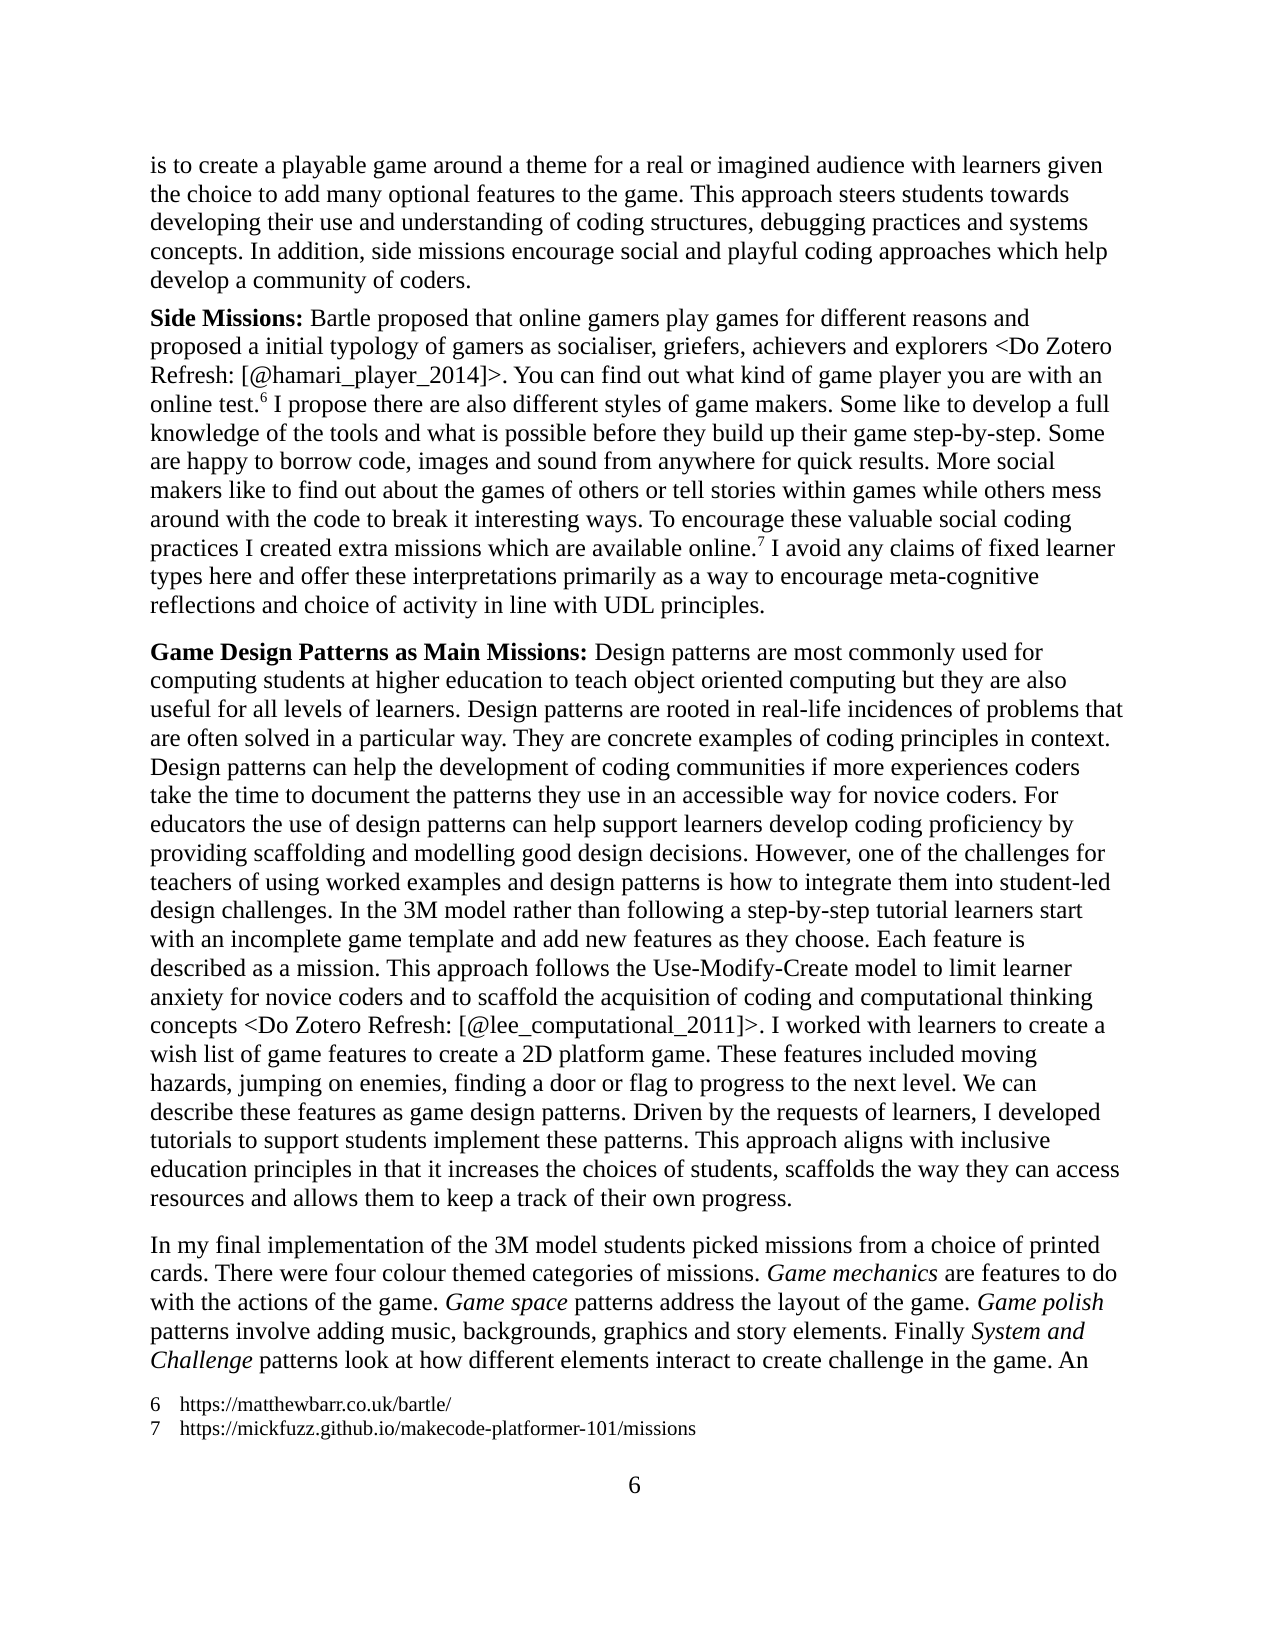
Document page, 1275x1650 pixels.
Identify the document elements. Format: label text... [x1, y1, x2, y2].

text https://matthewbarr.co.uk/bartle/ [150, 1392, 1125, 1416]
text is to create a playable game around a theme for a real or imagined audience with learners given the choice to add many optional features to the game. This approach steers students towards developing their use and understanding of coding structures, debugging practices and systems concepts. In addition, side missions encourage social and playful coding approaches which help develop a community of coders. [150, 150, 1125, 294]
text Game Design Patterns as Main Missions: Design patterns are most commonly used for computing students at higher education to teach object oriented computing but they are also useful for all levels of learners. Design patterns are rooted in real-life incidences of problems that are often solved in a particular way. They are concrete examples of coding principles in context. Design patterns can help the development of coding communities if more experiences coders take the time to document the patterns they use in an accessible way for novice coders. For educators the use of design patterns can help support learners develop coding proficiency by providing scaffolding and modelling good design decisions. However, one of the challenges for teachers of using worked examples and design patterns is how to integrate them into student-led design challenges. In the 3M model rather than following a step-by-step tutorial learners start with an incomplete game template and add new features as they choose. Each feature is described as a mission. This approach follows the Use-Modify-Create model to limit learner anxiety for novice coders and to scaffold the acquisition of coding and computational thinking concepts <Do Zotero Refresh: [@lee_computational_2011]>. I worked with learners to create a wish list of game features to create a 2D platform game. These features included moving hazards, jumping on enemies, finding a door or flag to progress to the next level. We can describe these features as game design patterns. Driven by the requests of learners, I developed tutorials to support students implement these patterns. This approach aligns with inclusive education principles in that it increases the choices of students, scaffolds the way they can access resources and allows them to keep a track of their own progress. [150, 637, 1125, 1212]
text https://mickfuzz.github.io/makecode-platformer-101/missions [150, 1416, 1125, 1440]
text Side Missions: Bartle proposed that online gamers play games for different reasons and proposed a initial typology of gamers as socialiser, griefers, achievers and explorers <Do Zotero Refresh: [@hamari_player_2014]>. You can find out what kind of game player you are with an online test. I propose there are also different styles of game makers. Some like to develop a full knowledge of the tools and what is possible before they build up their game step-by-step. Some are happy to borrow code, images and sound from anywhere for quick results. More social makers like to find out about the games of others or tell stories within games while others mess around with the code to break it interesting ways. To encourage these valuable social coding practices I created extra missions which are available online. I avoid any claims of fixed learner types here and offer these interpretations primarily as a way to encourage meta-cognitive reflections and choice of activity in line with UDL principles. [150, 303, 1125, 619]
text In my final implementation of the 3M model students picked missions from a choice of printed cards. There were four colour themed categories of missions. Game mechanics are features to do with the actions of the game. Game space patterns address the layout of the game. Game polish patterns involve adding music, backgrounds, graphics and story elements. Finally System and Challenge patterns look at how different elements interact to create challenge in the game. An [150, 1230, 1125, 1373]
